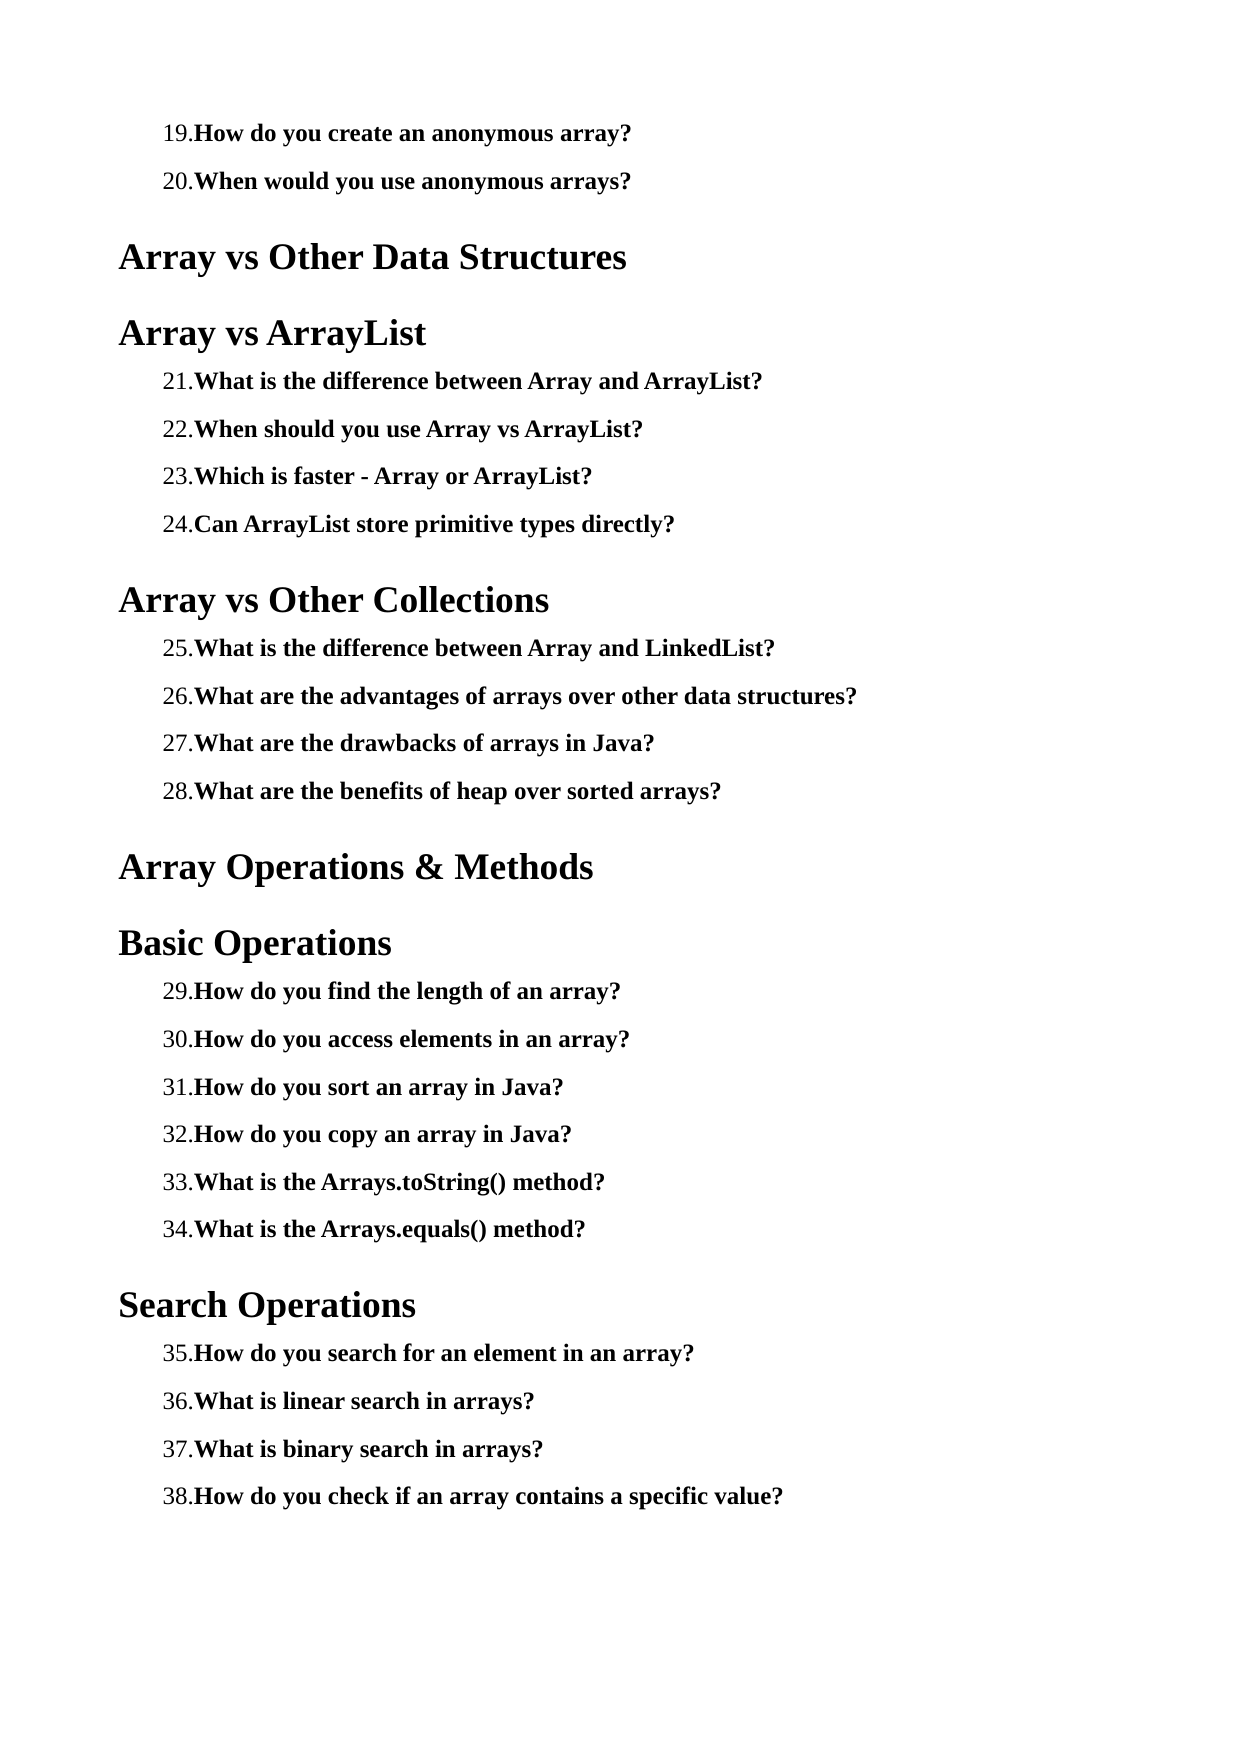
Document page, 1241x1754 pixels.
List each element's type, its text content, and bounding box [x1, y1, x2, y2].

list Which is faster - Array or ArrayList? [162, 461, 1122, 490]
list How do you sort an array in Java? [162, 1072, 1122, 1100]
subtitle Array vs Other Collections [118, 577, 1122, 621]
subtitle Search Operations [118, 1283, 1122, 1326]
list What is the difference between Array and LinkedList? [162, 633, 1122, 662]
list What is the difference between Array and ArrayList? [162, 366, 1122, 395]
list How do you create an anonymous array? [162, 118, 1122, 147]
list When should you use Array vs ArrayList? [162, 414, 1122, 443]
list How do you search for an element in an array? [162, 1338, 1122, 1367]
list What is the Arrays.toString() method? [162, 1167, 1122, 1196]
list What are the advantages of arrays over other data structures? [162, 681, 1122, 709]
list What are the benefits of heap over sorted arrays? [162, 776, 1122, 805]
subtitle Array vs ArrayList [118, 311, 1122, 354]
list Can ArrayList store primitive types directly? [162, 509, 1122, 538]
list What are the drawbacks of arrays in Java? [162, 728, 1122, 757]
list How do you find the length of an array? [162, 976, 1122, 1005]
subtitle Array Operations & Methods [118, 844, 1122, 887]
list What is binary search in arrays? [162, 1434, 1122, 1462]
list How do you check if an array contains a specific value? [162, 1481, 1122, 1510]
list What is the Arrays.equals() method? [162, 1214, 1122, 1243]
subtitle Basic Operations [118, 921, 1122, 964]
list When would you use anonymous arrays? [162, 166, 1122, 194]
list How do you access elements in an array? [162, 1024, 1122, 1053]
list How do you copy an array in Java? [162, 1119, 1122, 1148]
list What is linear search in arrays? [162, 1386, 1122, 1415]
subtitle Array vs Other Data Structures [118, 234, 1122, 277]
